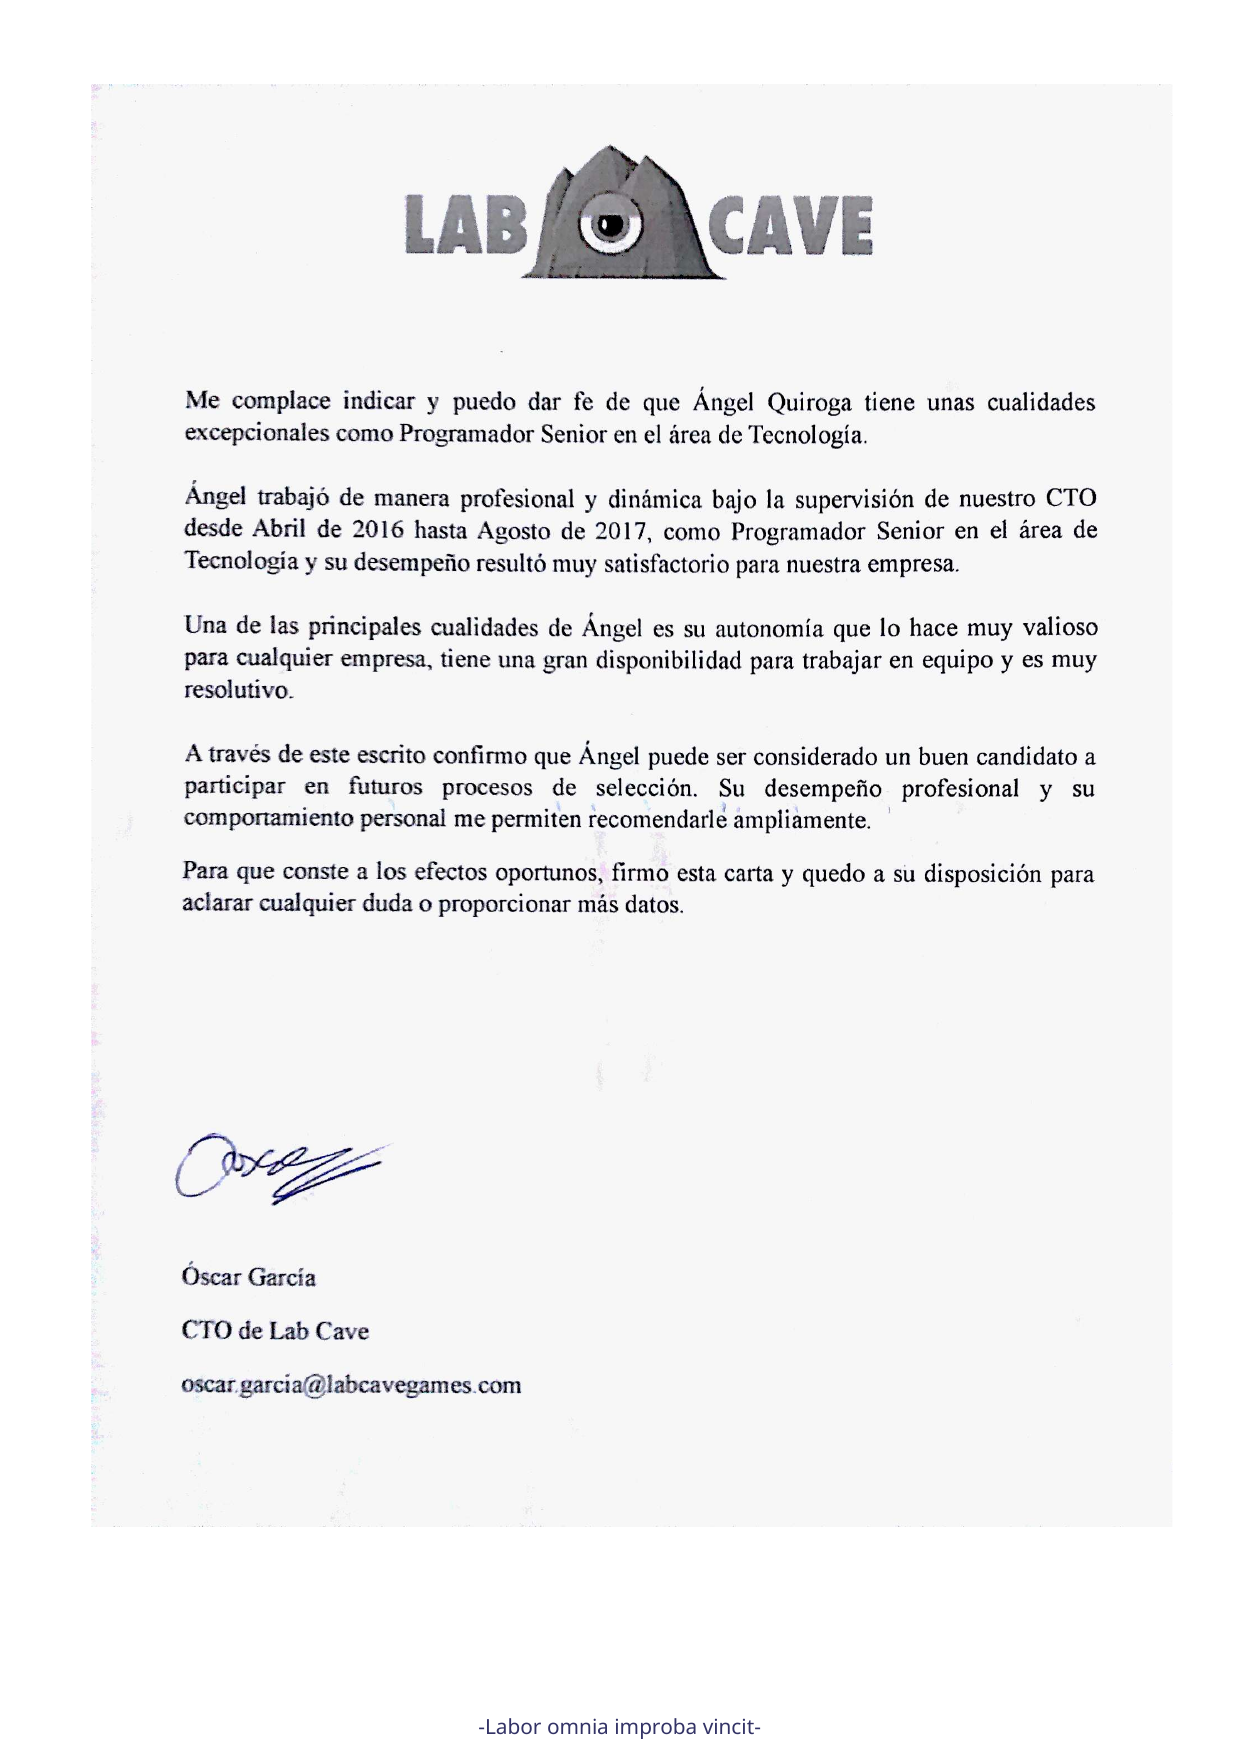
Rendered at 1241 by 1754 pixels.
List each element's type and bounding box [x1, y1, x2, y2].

picture [91, 84, 1173, 1527]
